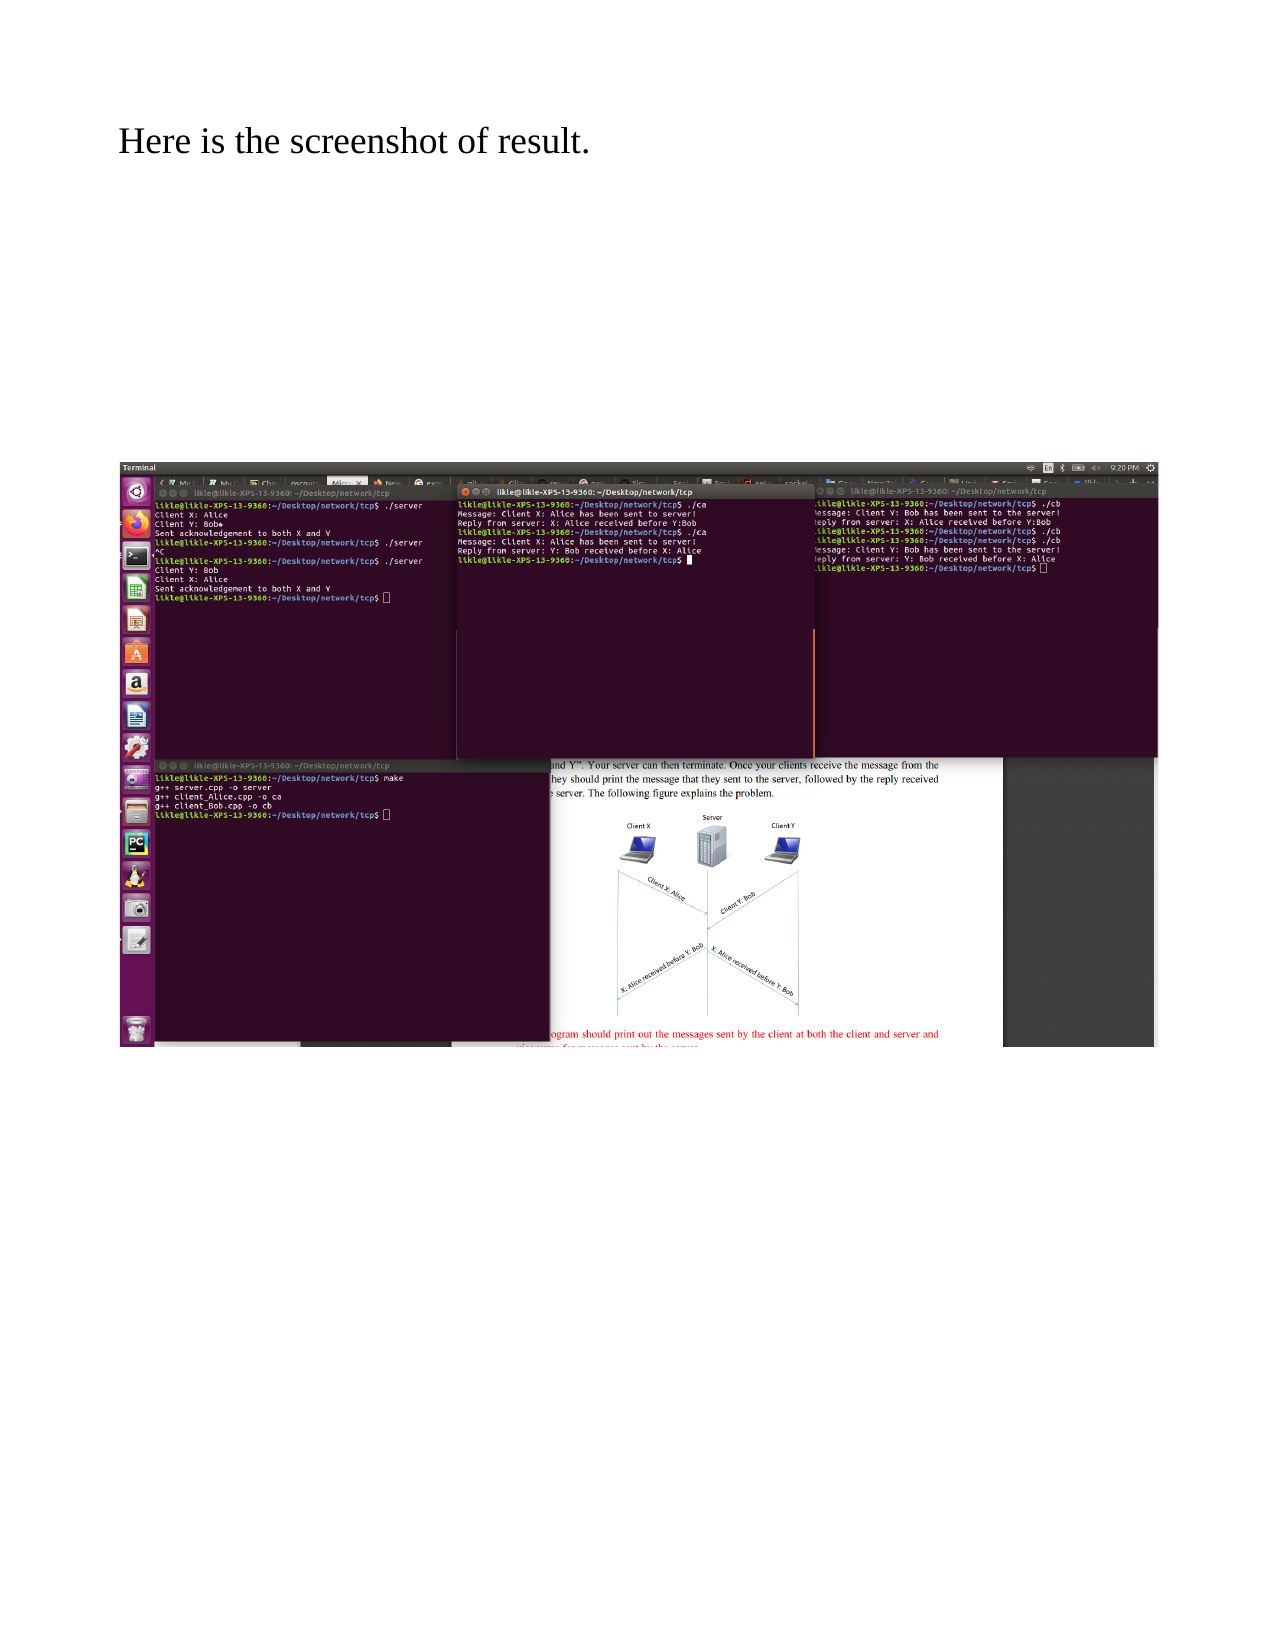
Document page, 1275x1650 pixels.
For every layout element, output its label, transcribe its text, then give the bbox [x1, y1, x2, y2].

picture [119, 462, 1159, 1047]
text Here is the screenshot of result. [118, 118, 1157, 161]
